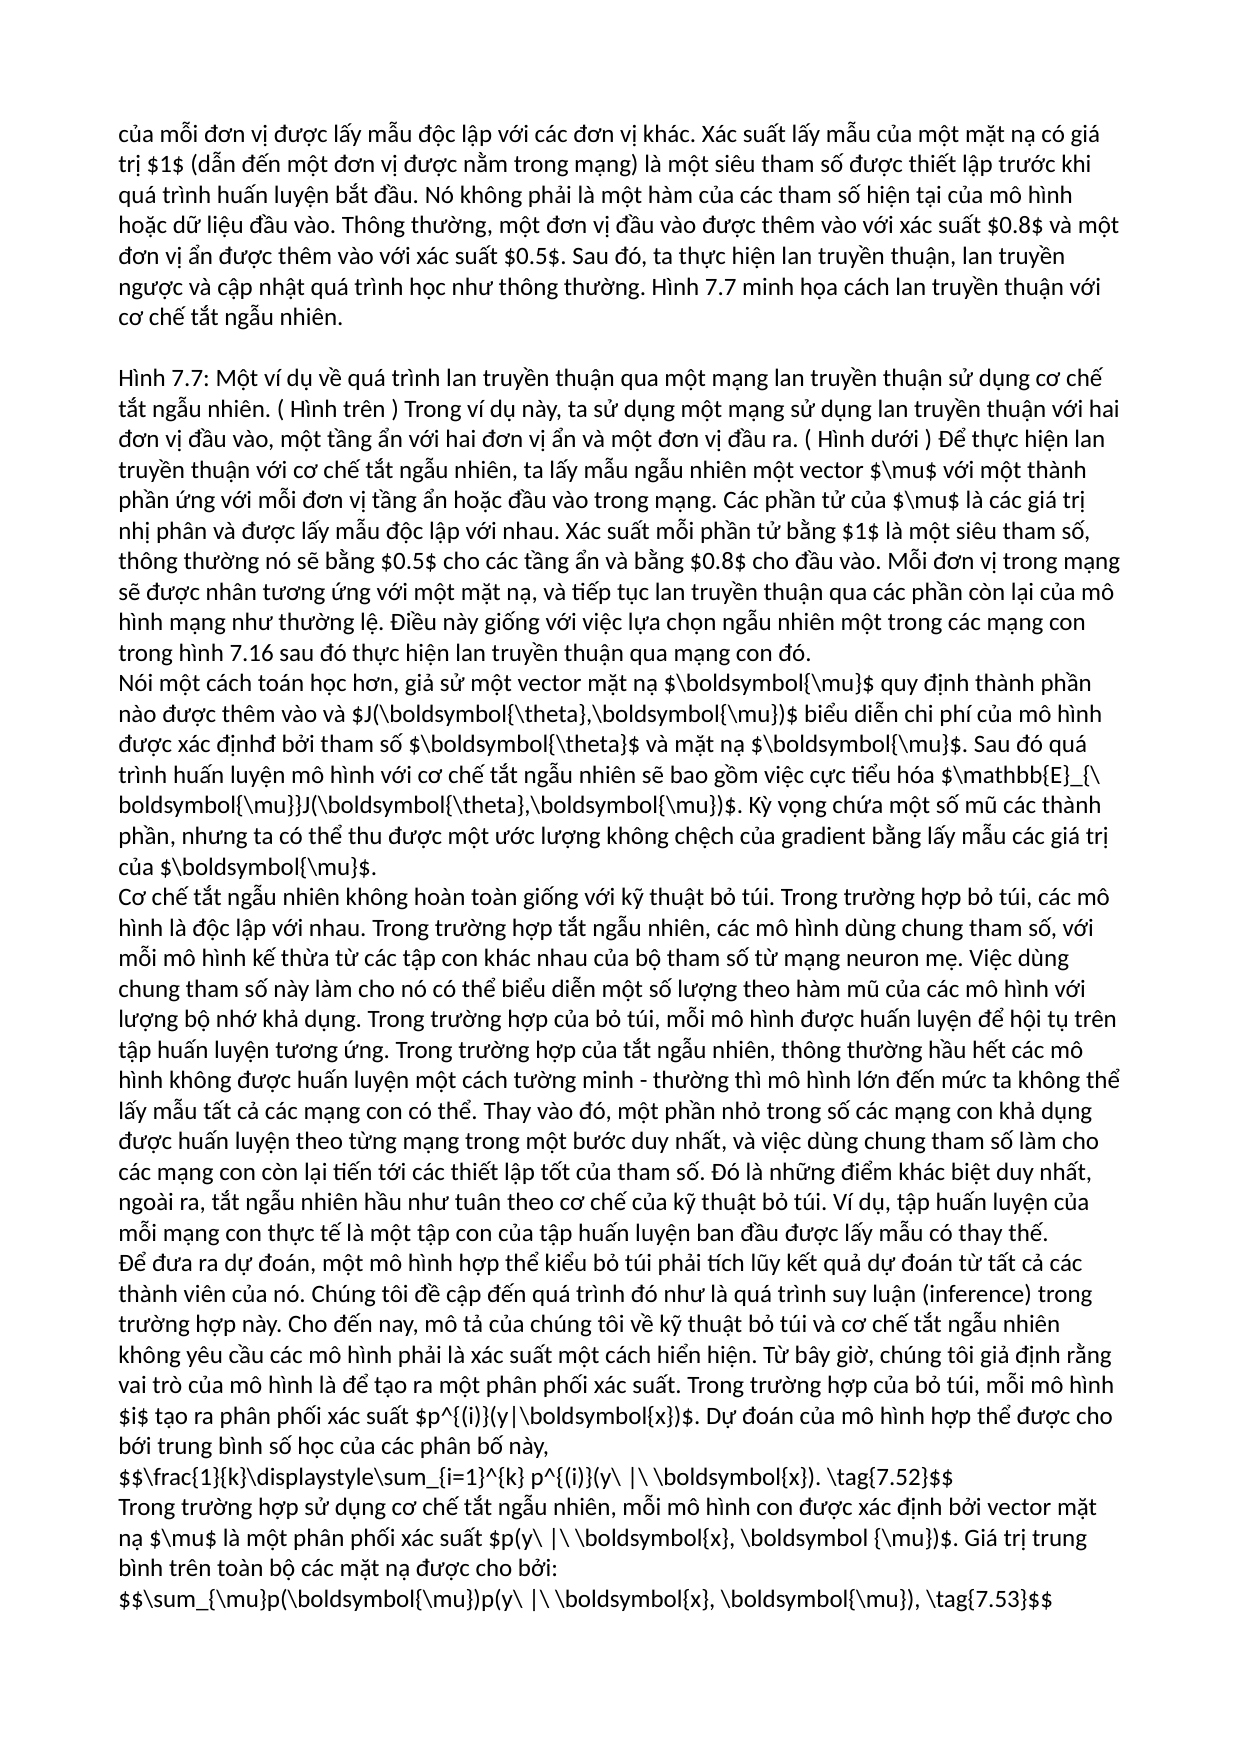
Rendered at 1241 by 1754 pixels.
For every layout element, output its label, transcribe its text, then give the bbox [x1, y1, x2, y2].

text Trong trường hợp sử dụng cơ chế tắt ngẫu nhiên, mỗi mô hình con được xác định bởi vector mặt nạ $\mu$ là một phân phối xác suất $p(y\ |\ \boldsymbol{x}, \boldsymbol {\mu})$. Giá trị trung bình trên toàn bộ các mặt nạ được cho bởi: [118, 1492, 1122, 1583]
text của mỗi đơn vị được lấy mẫu độc lập với các đơn vị khác. Xác suất lấy mẫu của một mặt nạ có giá trị $1$ (dẫn đến một đơn vị được nằm trong mạng) là một siêu tham số được thiết lập trước khi quá trình huấn luyện bắt đầu. Nó không phải là một hàm của các tham số hiện tại của mô hình hoặc dữ liệu đầu vào. Thông thường, một đơn vị đầu vào được thêm vào với xác suất $0.8$ và một đơn vị ẩn được thêm vào với xác suất $0.5$. Sau đó, ta thực hiện lan truyền thuận, lan truyền ngược và cập nhật quá trình học như thông thường. Hình 7.7 minh họa cách lan truyền thuận với cơ chế tắt ngẫu nhiên. [118, 118, 1122, 332]
text $$\frac{1}{k}\displaystyle\sum_{i=1}^{k} p^{(i)}(y\ |\ \boldsymbol{x}). \tag{7.52}$$ [118, 1461, 1122, 1492]
text Nói một cách toán học hơn, giả sử một vector mặt nạ $\boldsymbol{\mu}$ quy định thành phần nào được thêm vào và $J(\boldsymbol{\theta},\boldsymbol{\mu})$ biểu diễn chi phí của mô hình được xác địnhđ bởi tham số $\boldsymbol{\theta}$ và mặt nạ $\boldsymbol{\mu}$. Sau đó quá trình huấn luyện mô hình với cơ chế tắt ngẫu nhiên sẽ bao gồm việc cực tiểu hóa $\mathbb{E}_{\boldsymbol{\mu}}J(\boldsymbol{\theta},\boldsymbol{\mu})$. Kỳ vọng chứa một số mũ các thành phần, nhưng ta có thể thu được một ước lượng không chệch của gradient bằng lấy mẫu các giá trị của $\boldsymbol{\mu}$. [118, 667, 1122, 881]
text Để đưa ra dự đoán, một mô hình hợp thể kiểu bỏ túi phải tích lũy kết quả dự đoán từ tất cả các thành viên của nó. Chúng tôi đề cập đến quá trình đó như là quá trình suy luận (inference) trong trường hợp này. Cho đến nay, mô tả của chúng tôi về kỹ thuật bỏ túi và cơ chế tắt ngẫu nhiên không yêu cầu các mô hình phải là xác suất một cách hiển hiện. Từ bây giờ, chúng tôi giả định rằng vai trò của mô hình là để tạo ra một phân phối xác suất. Trong trường hợp của bỏ túi, mỗi mô hình $i$ tạo ra phân phối xác suất $p^{(i)}(y|\boldsymbol{x})$. Dự đoán của mô hình hợp thể được cho bới trung bình số học của các phân bố này, [118, 1247, 1122, 1461]
text $$\sum_{\mu}p(\boldsymbol{\mu})p(y\ |\ \boldsymbol{x}, \boldsymbol{\mu}), \tag{7.53}$$ [118, 1583, 1122, 1614]
text Cơ chế tắt ngẫu nhiên không hoàn toàn giống với kỹ thuật bỏ túi. Trong trường hợp bỏ túi, các mô hình là độc lập với nhau. Trong trường hợp tắt ngẫu nhiên, các mô hình dùng chung tham số, với mỗi mô hình kế thừa từ các tập con khác nhau của bộ tham số từ mạng neuron mẹ. Việc dùng chung tham số này làm cho nó có thể biểu diễn một số lượng theo hàm mũ của các mô hình với lượng bộ nhớ khả dụng. Trong trường hợp của bỏ túi, mỗi mô hình được huấn luyện để hội tụ trên tập huấn luyện tương ứng. Trong trường hợp của tắt ngẫu nhiên, thông thường hầu hết các mô hình không được huấn luyện một cách tường minh - thường thì mô hình lớn đến mức ta không thể lấy mẫu tất cả các mạng con có thể. Thay vào đó, một phần nhỏ trong số các mạng con khả dụng được huấn luyện theo từng mạng trong một bước duy nhất, và việc dùng chung tham số làm cho các mạng con còn lại tiến tới các thiết lập tốt của tham số. Đó là những điểm khác biệt duy nhất, ngoài ra, tắt ngẫu nhiên hầu như tuân theo cơ chế của kỹ thuật bỏ túi. Ví dụ, tập huấn luyện của mỗi mạng con thực tế là một tập con của tập huấn luyện ban đầu được lấy mẫu có thay thế. [118, 881, 1122, 1247]
text Hình 7.7: Một ví dụ về quá trình lan truyền thuận qua một mạng lan truyền thuận sử dụng cơ chế tắt ngẫu nhiên. ( Hình trên ) Trong ví dụ này, ta sử dụng một mạng sử dụng lan truyền thuận với hai đơn vị đầu vào, một tầng ẩn với hai đơn vị ẩn và một đơn vị đầu ra. ( Hình dưới ) Để thực hiện lan truyền thuận với cơ chế tắt ngẫu nhiên, ta lấy mẫu ngẫu nhiên một vector $\mu$ với một thành phần ứng với mỗi đơn vị tầng ẩn hoặc đầu vào trong mạng. Các phần tử của $\mu$ là các giá trị nhị phân và được lấy mẫu độc lập với nhau. Xác suất mỗi phần tử bằng $1$ là một siêu tham số, thông thường nó sẽ bằng $0.5$ cho các tầng ẩn và bằng $0.8$ cho đầu vào. Mỗi đơn vị trong mạng sẽ được nhân tương ứng với một mặt nạ, và tiếp tục lan truyền thuận qua các phần còn lại của mô hình mạng như thường lệ. Điều này giống với việc lựa chọn ngẫu nhiên một trong các mạng con trong hình 7.16 sau đó thực hiện lan truyền thuận qua mạng con đó. [118, 362, 1122, 667]
